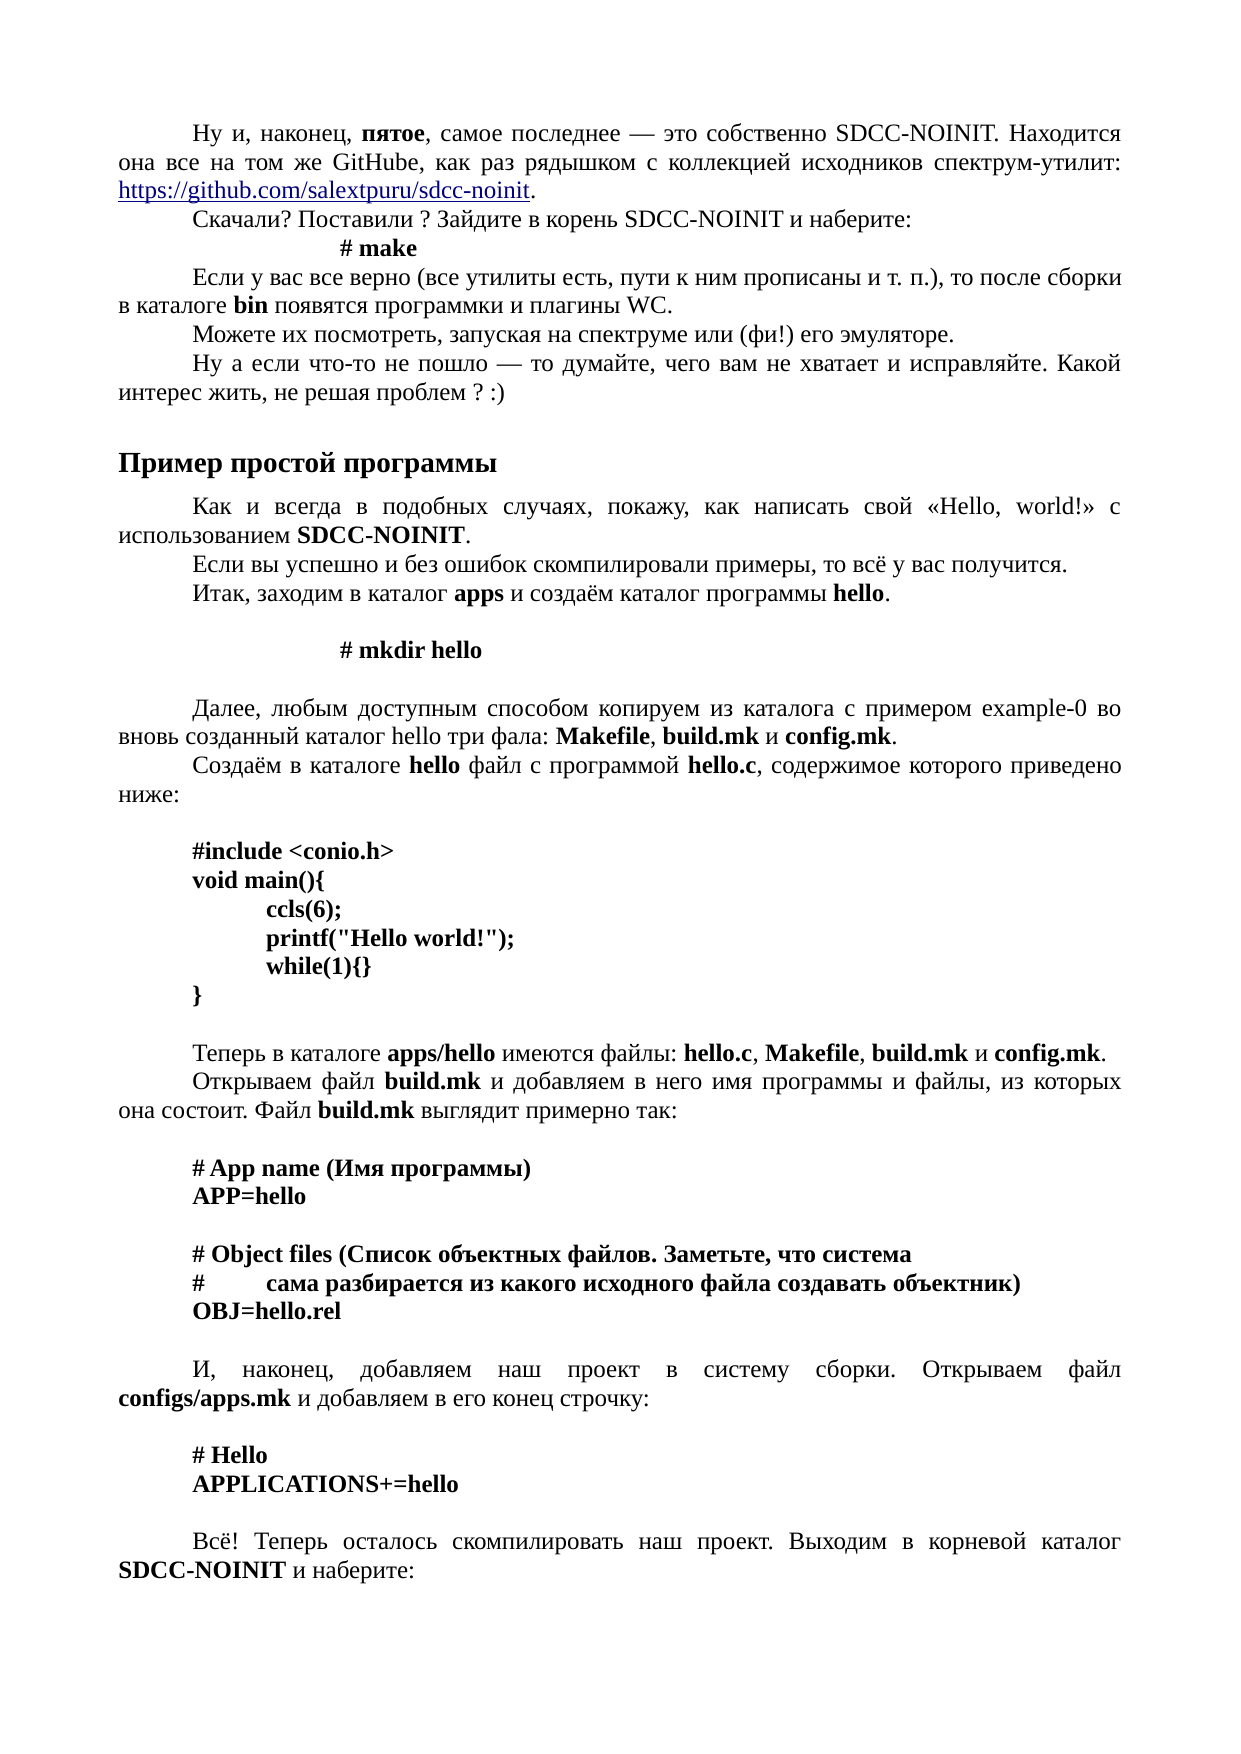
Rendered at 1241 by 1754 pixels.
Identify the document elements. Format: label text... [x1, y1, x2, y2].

text # сама разбирается из какого исходного файла создавать объектник) [118, 1268, 1122, 1296]
text Ну а если что-то не пошло — то думайте, чего вам не хватает и исправляйте. Какой интерес жить, не решая проблем ? :) [118, 348, 1122, 406]
subtitle Пример простой программы [118, 445, 1122, 479]
text Как и всегда в подобных случаях, покажу, как написать свой «Hello, world!» с использованием SDCC-NOINIT. [118, 491, 1122, 549]
text Если вы успешно и без ошибок скомпилировали примеры, то всё у вас получится. [118, 549, 1122, 578]
text Ну и, наконец, пятое, самое последнее — это собственно SDCC-NOINIT. Находится она все на том же GitHube, как раз рядышком с коллекцией исходников спектрум-утилит: https://github.com/salextpuru/sdcc-noinit. [118, 118, 1122, 204]
text Теперь в каталоге apps/hello имеются файлы: hello.c, Makefile, build.mk и config.mk. [118, 1038, 1122, 1066]
text # App name (Имя программы) [118, 1153, 1122, 1181]
text # Hello [118, 1440, 1122, 1469]
text while(1){} [118, 951, 1122, 980]
text # mkdir hello [118, 635, 1122, 664]
text Открываем файл build.mk и добавляем в него имя программы и файлы, из которых она состоит. Файл build.mk выглядит примерно так: [118, 1066, 1122, 1124]
text void main(){ [118, 865, 1122, 894]
text # Object files (Список объектных файлов. Заметьте, что система [118, 1239, 1122, 1268]
text ccls(6); [118, 894, 1122, 923]
text OBJ=hello.rel [118, 1296, 1122, 1325]
text Всё! Теперь осталось скомпилировать наш проект. Выходим в корневой каталог SDCC-NOINIT и наберите: [118, 1526, 1122, 1584]
text Можете их посмотреть, запуская на спектруме или (фи!) его эмуляторе. [118, 319, 1122, 348]
text printf("Hello world!"); [118, 923, 1122, 951]
text } [118, 980, 1122, 1009]
text Скачали? Поставили ? Зайдите в корень SDCC-NOINIT и наберите: [118, 204, 1122, 233]
text # make [118, 233, 1122, 262]
text APP=hello [118, 1181, 1122, 1210]
text Если у вас все верно (все утилиты есть, пути к ним прописаны и т. п.), то после сборки в каталоге bin появятся программки и плагины WC. [118, 262, 1122, 319]
text И, наконец, добавляем наш проект в систему сборки. Открываем файл configs/apps.mk и добавляем в его конец строчку: [118, 1354, 1122, 1411]
text APPLICATIONS+=hello [118, 1469, 1122, 1498]
text Далее, любым доступным способом копируем из каталога с примером example-0 во вновь созданный каталог hello три фала: Makefile, build.mk и config.mk. [118, 693, 1122, 750]
text #include <conio.h> [118, 836, 1122, 865]
text Создаём в каталоге hello файл с программой hello.c, содержимое которого приведено ниже: [118, 750, 1122, 808]
text Итак, заходим в каталог apps и создаём каталог программы hello. [118, 578, 1122, 606]
